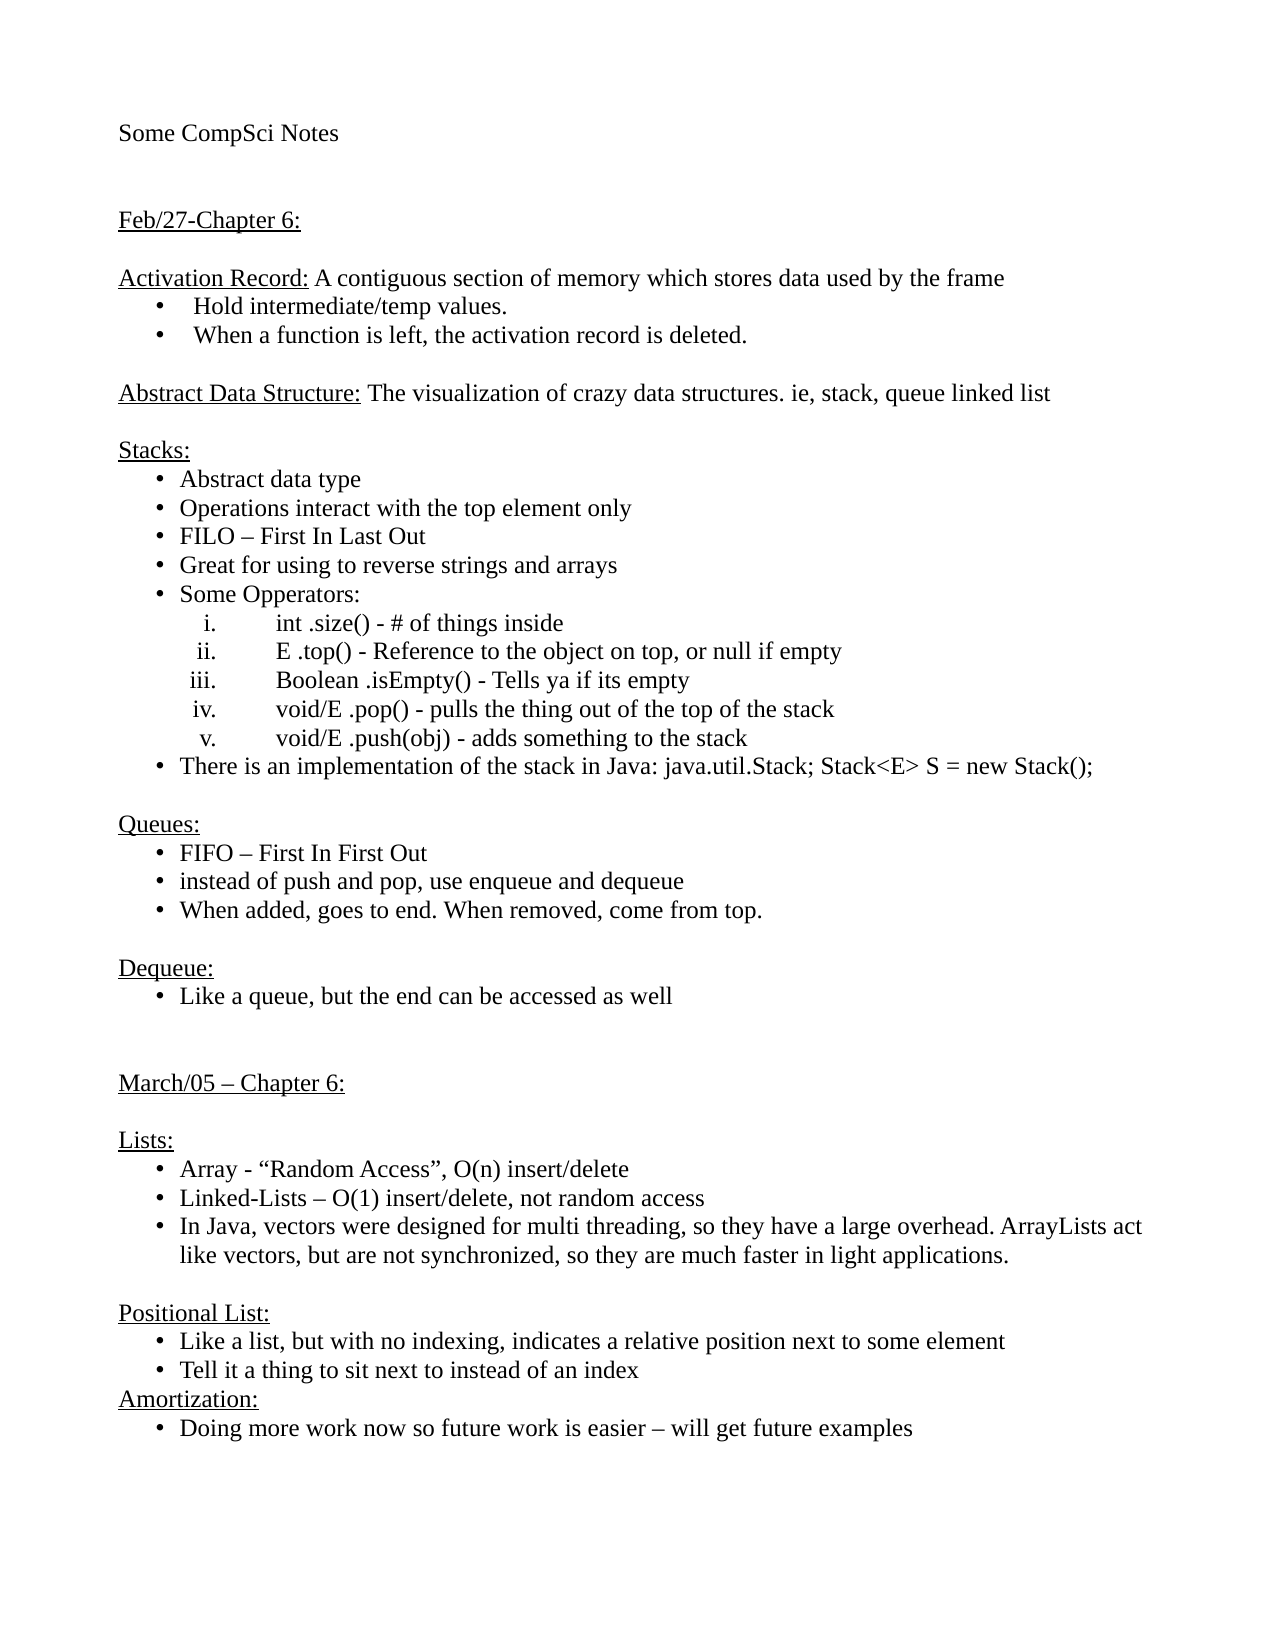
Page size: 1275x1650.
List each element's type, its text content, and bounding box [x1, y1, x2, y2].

text Positional List: [118, 1298, 1157, 1326]
text Abstract Data Structure: The visualization of crazy data structures. ie, stack, queue linked list [118, 378, 1157, 406]
list Boolean .isEmpty() - Tells ya if its empty [216, 665, 1157, 694]
list Great for using to reverse strings and arrays [156, 550, 1157, 579]
list FIFO – First In First Out [156, 838, 1157, 866]
list Some Opperators: [156, 579, 1157, 608]
list Like a list, but with no indexing, indicates a relative position next to some element [156, 1326, 1157, 1355]
list Like a queue, but the end can be accessed as well [156, 981, 1157, 1010]
list void/E .pop() - pulls the thing out of the top of the stack [216, 694, 1157, 723]
text Feb/27-Chapter 6: [118, 205, 1157, 234]
list Doing more work now so future work is easier – will get future examples [156, 1413, 1157, 1441]
list When added, goes to end. When removed, come from top. [156, 895, 1157, 924]
text Activation Record: A contiguous section of memory which stores data used by the frame [118, 263, 1157, 291]
text Stacks: [118, 435, 1157, 464]
list Operations interact with the top element only [156, 493, 1157, 521]
text Lists: [118, 1125, 1157, 1154]
list There is an implementation of the stack in Java: java.util.Stack; Stack<E> S = new Stack(); [156, 751, 1157, 780]
list Hold intermediate/temp values. [156, 291, 1157, 320]
list E .top() - Reference to the object on top, or null if empty [216, 636, 1157, 665]
text March/05 – Chapter 6: [118, 1068, 1157, 1096]
text Amortization: [118, 1384, 1157, 1413]
list Array - “Random Access”, O(n) insert/delete [156, 1154, 1157, 1183]
list void/E .push(obj) - adds something to the stack [216, 723, 1157, 751]
text Queues: [118, 809, 1157, 838]
list instead of push and pop, use enqueue and dequeue [156, 866, 1157, 895]
list Tell it a thing to sit next to instead of an index [156, 1355, 1157, 1384]
list Abstract data type [156, 464, 1157, 493]
list int .size() - # of things inside [216, 608, 1157, 636]
list FILO – First In Last Out [156, 521, 1157, 550]
text Dequeue: [118, 953, 1157, 981]
list In Java, vectors were designed for multi threading, so they have a large overhead. ArrayLists act like vectors, but are not synchronized, so they are much faster in light applications. [156, 1211, 1157, 1269]
list Linked-Lists – O(1) insert/delete, not random access [156, 1183, 1157, 1211]
list When a function is left, the activation record is deleted. [156, 320, 1157, 349]
